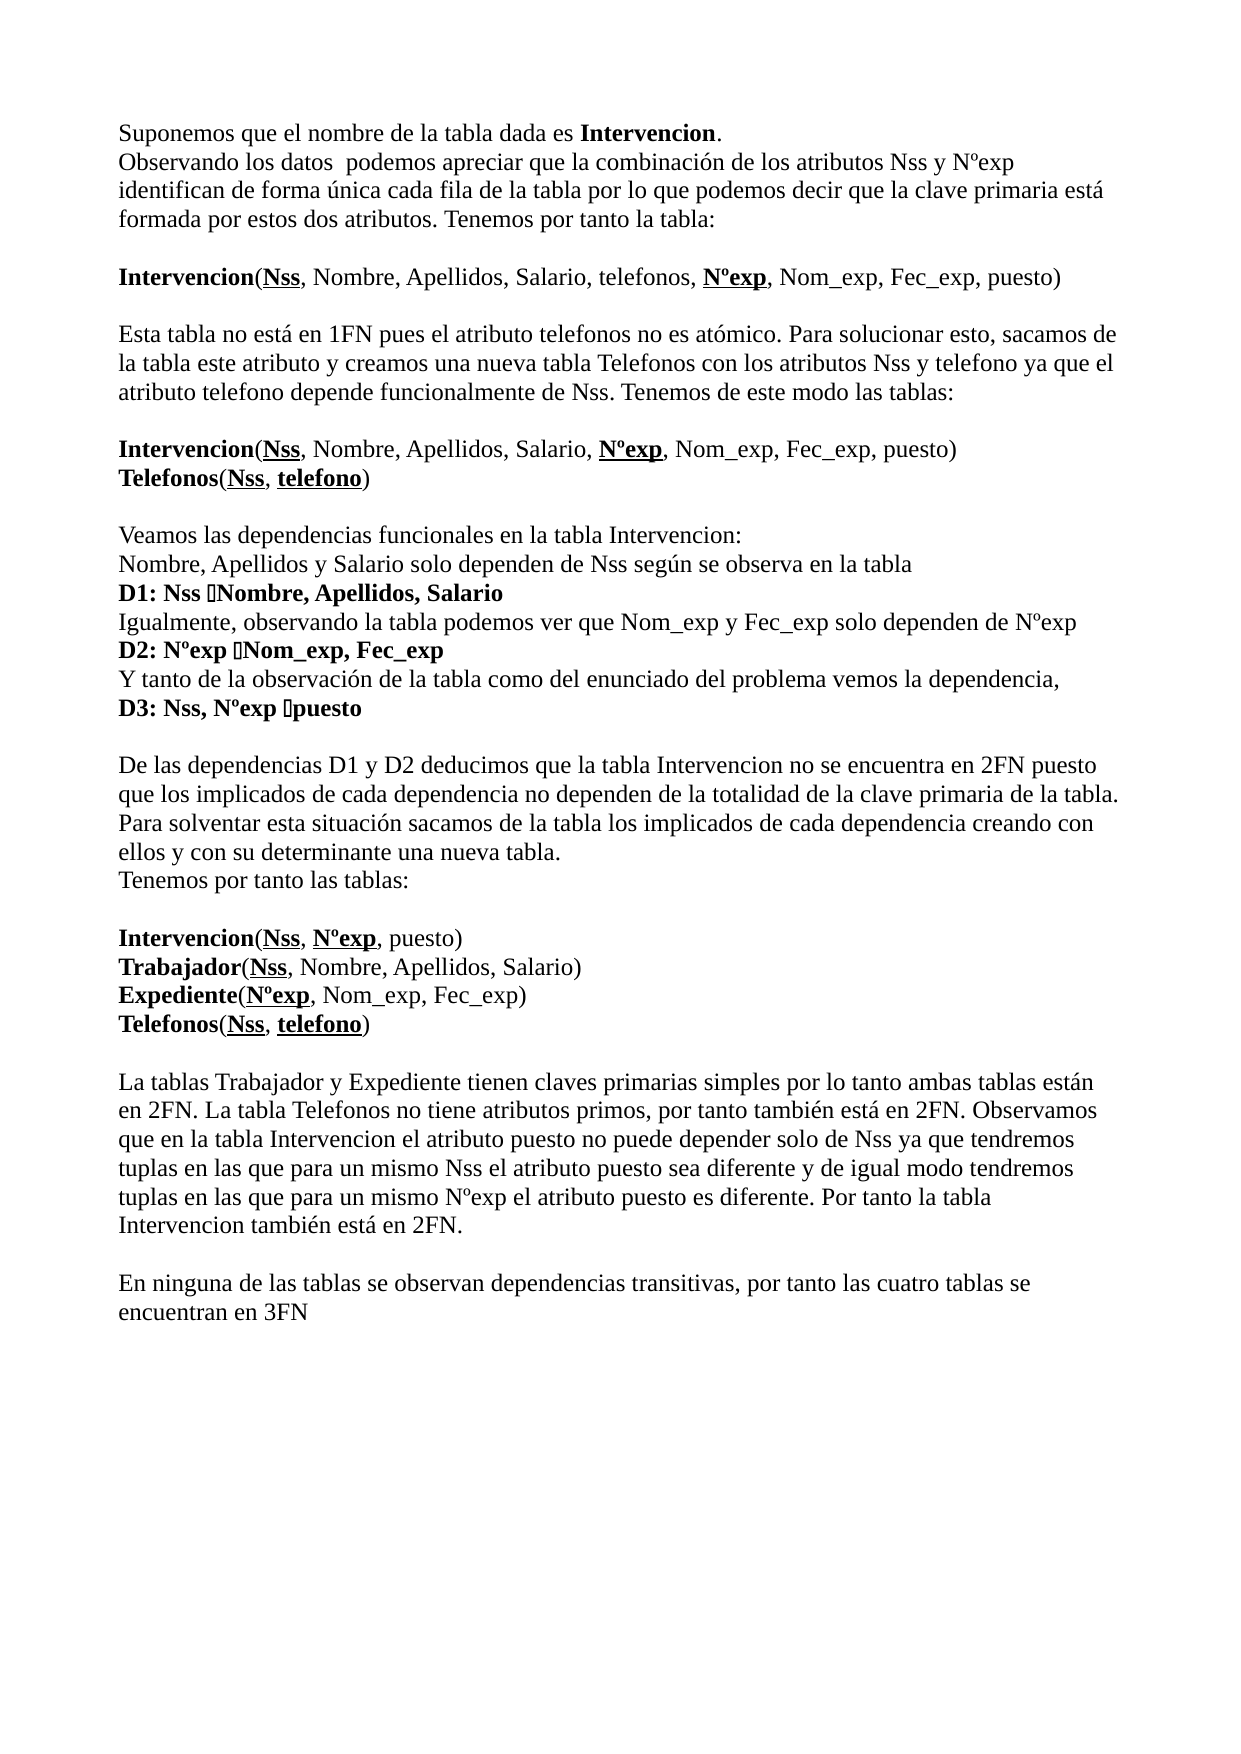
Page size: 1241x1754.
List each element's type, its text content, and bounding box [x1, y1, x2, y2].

text De las dependencias D1 y D2 deducimos que la tabla Intervencion no se encuentra en 2FN puesto que los implicados de cada dependencia no dependen de la totalidad de la clave primaria de la tabla. [118, 751, 1122, 808]
text Veamos las dependencias funcionales en la tabla Intervencion: [118, 521, 1122, 549]
text Suponemos que el nombre de la tabla dada es Intervencion. [118, 118, 1122, 147]
text Expediente(Nºexp, Nom_exp, Fec_exp) [118, 981, 1122, 1009]
text D2: Nºexp Nom_exp, Fec_exp [118, 636, 1122, 664]
text Intervencion(Nss, Nombre, Apellidos, Salario, telefonos, Nºexp, Nom_exp, Fec_exp, puesto) [118, 262, 1122, 291]
text Intervencion(Nss, Nombre, Apellidos, Salario, Nºexp, Nom_exp, Fec_exp, puesto) [118, 434, 1122, 463]
text D1: Nss Nombre, Apellidos, Salario [118, 578, 1122, 607]
text Telefonos(Nss, telefono) [118, 1009, 1122, 1038]
text Esta tabla no está en 1FN pues el atributo telefonos no es atómico. Para solucionar esto, sacamos de la tabla este atributo y creamos una nueva tabla Telefonos con los atributos Nss y telefono ya que el atributo telefono depende funcionalmente de Nss. Tenemos de este modo las tablas: [118, 319, 1122, 406]
text Tenemos por tanto las tablas: [118, 866, 1122, 894]
text Telefonos(Nss, telefono) [118, 463, 1122, 492]
text Intervencion(Nss, Nºexp, puesto) [118, 923, 1122, 952]
text D3: Nss, Nºexp puesto [118, 693, 1122, 722]
text Trabajador(Nss, Nombre, Apellidos, Salario) [118, 952, 1122, 981]
text Igualmente, observando la tabla podemos ver que Nom_exp y Fec_exp solo dependen de Nºexp [118, 607, 1122, 636]
text Para solventar esta situación sacamos de la tabla los implicados de cada dependencia creando con ellos y con su determinante una nueva tabla. [118, 808, 1122, 866]
text Nombre, Apellidos y Salario solo dependen de Nss según se observa en la tabla [118, 549, 1122, 578]
text La tablas Trabajador y Expediente tienen claves primarias simples por lo tanto ambas tablas están en 2FN. La tabla Telefonos no tiene atributos primos, por tanto también está en 2FN. Observamos que en la tabla Intervencion el atributo puesto no puede depender solo de Nss ya que tendremos tuplas en las que para un mismo Nss el atributo puesto sea diferente y de igual modo tendremos tuplas en las que para un mismo Nºexp el atributo puesto es diferente. Por tanto la tabla Intervencion también está en 2FN. [118, 1067, 1122, 1239]
text En ninguna de las tablas se observan dependencias transitivas, por tanto las cuatro tablas se encuentran en 3FN [118, 1268, 1122, 1326]
text Y tanto de la observación de la tabla como del enunciado del problema vemos la dependencia, [118, 664, 1122, 693]
text Observando los datos podemos apreciar que la combinación de los atributos Nss y Nºexp identifican de forma única cada fila de la tabla por lo que podemos decir que la clave primaria está formada por estos dos atributos. Tenemos por tanto la tabla: [118, 147, 1122, 233]
